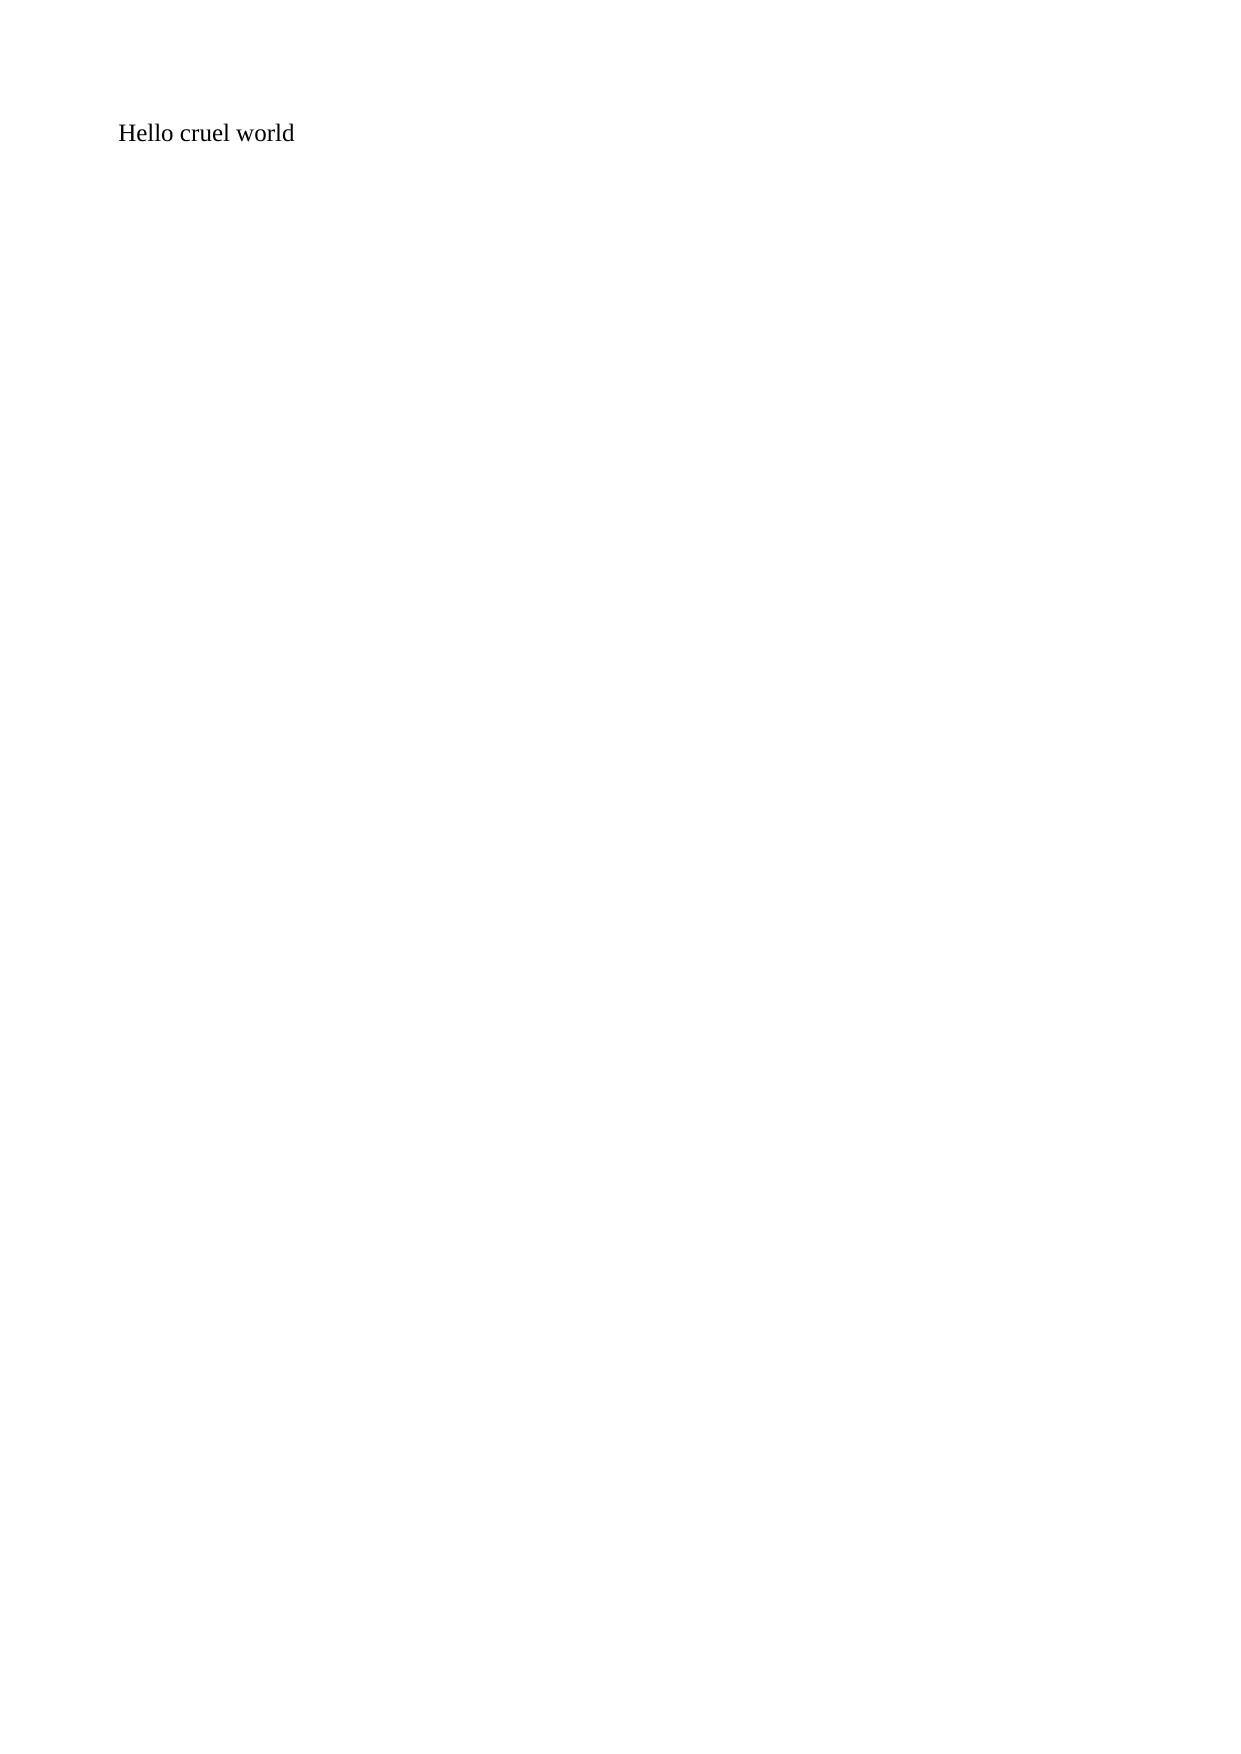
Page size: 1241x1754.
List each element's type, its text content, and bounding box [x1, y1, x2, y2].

text Hello cruel world [118, 118, 1122, 147]
